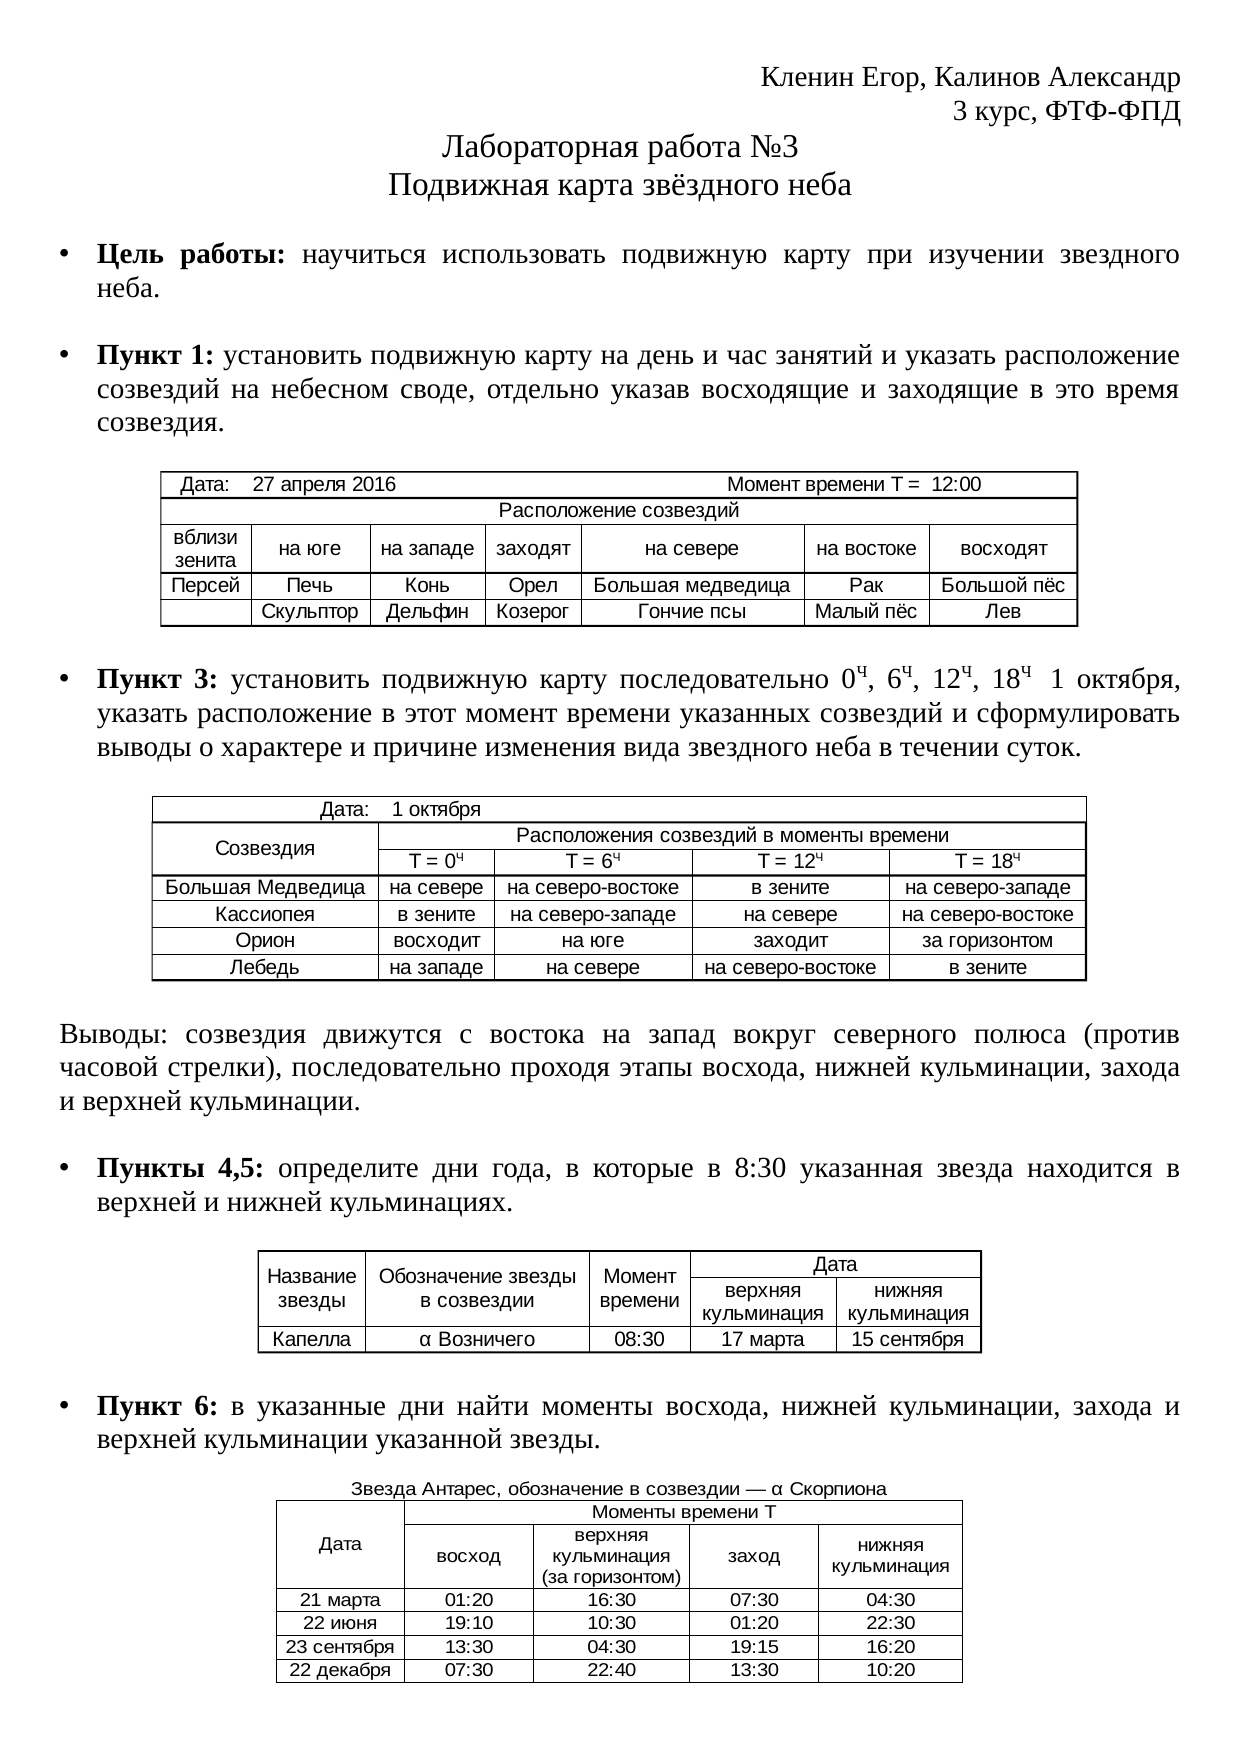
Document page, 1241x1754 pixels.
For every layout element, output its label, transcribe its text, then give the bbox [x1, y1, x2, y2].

text Подвижная карта звёздного неба [59, 164, 1181, 203]
text Выводы: созвездия движутся с востока на запад вокруг северного полюса (против часовой стрелки), последовательно проходя этапы восхода, нижней кульминации, захода и верхней кульминации. [59, 1016, 1181, 1117]
text Кленин Егор, Калинов Александр [59, 59, 1181, 93]
text 3 курс, ФТФ-ФПД [59, 93, 1181, 126]
list Пункт 1: установить подвижную карту на день и час занятий и указать расположение созвездий на небесном своде, отдельно указав восходящие и заходящие в это время созвездия. [59, 337, 1181, 438]
list Пункт 3: установить подвижную карту последовательно 0Ч, 6Ч, 12Ч, 18Ч 1 октября, указать расположение в этот момент времени указанных созвездий и сформулировать выводы о характере и причине изменения вида звездного неба в течении суток. [59, 661, 1181, 762]
list Пункты 4,5: определите дни года, в которые в 8:30 указанная звезда находится в верхней и нижней кульминациях. [59, 1150, 1181, 1217]
list Пункт 6: в указанные дни найти моменты восхода, нижней кульминации, захода и верхней кульминации указанной звезды. [59, 1388, 1181, 1455]
text Лабораторная работа №3 [59, 126, 1181, 164]
list Цель работы: научиться использовать подвижную карту при изучении звездного неба. [59, 236, 1181, 303]
